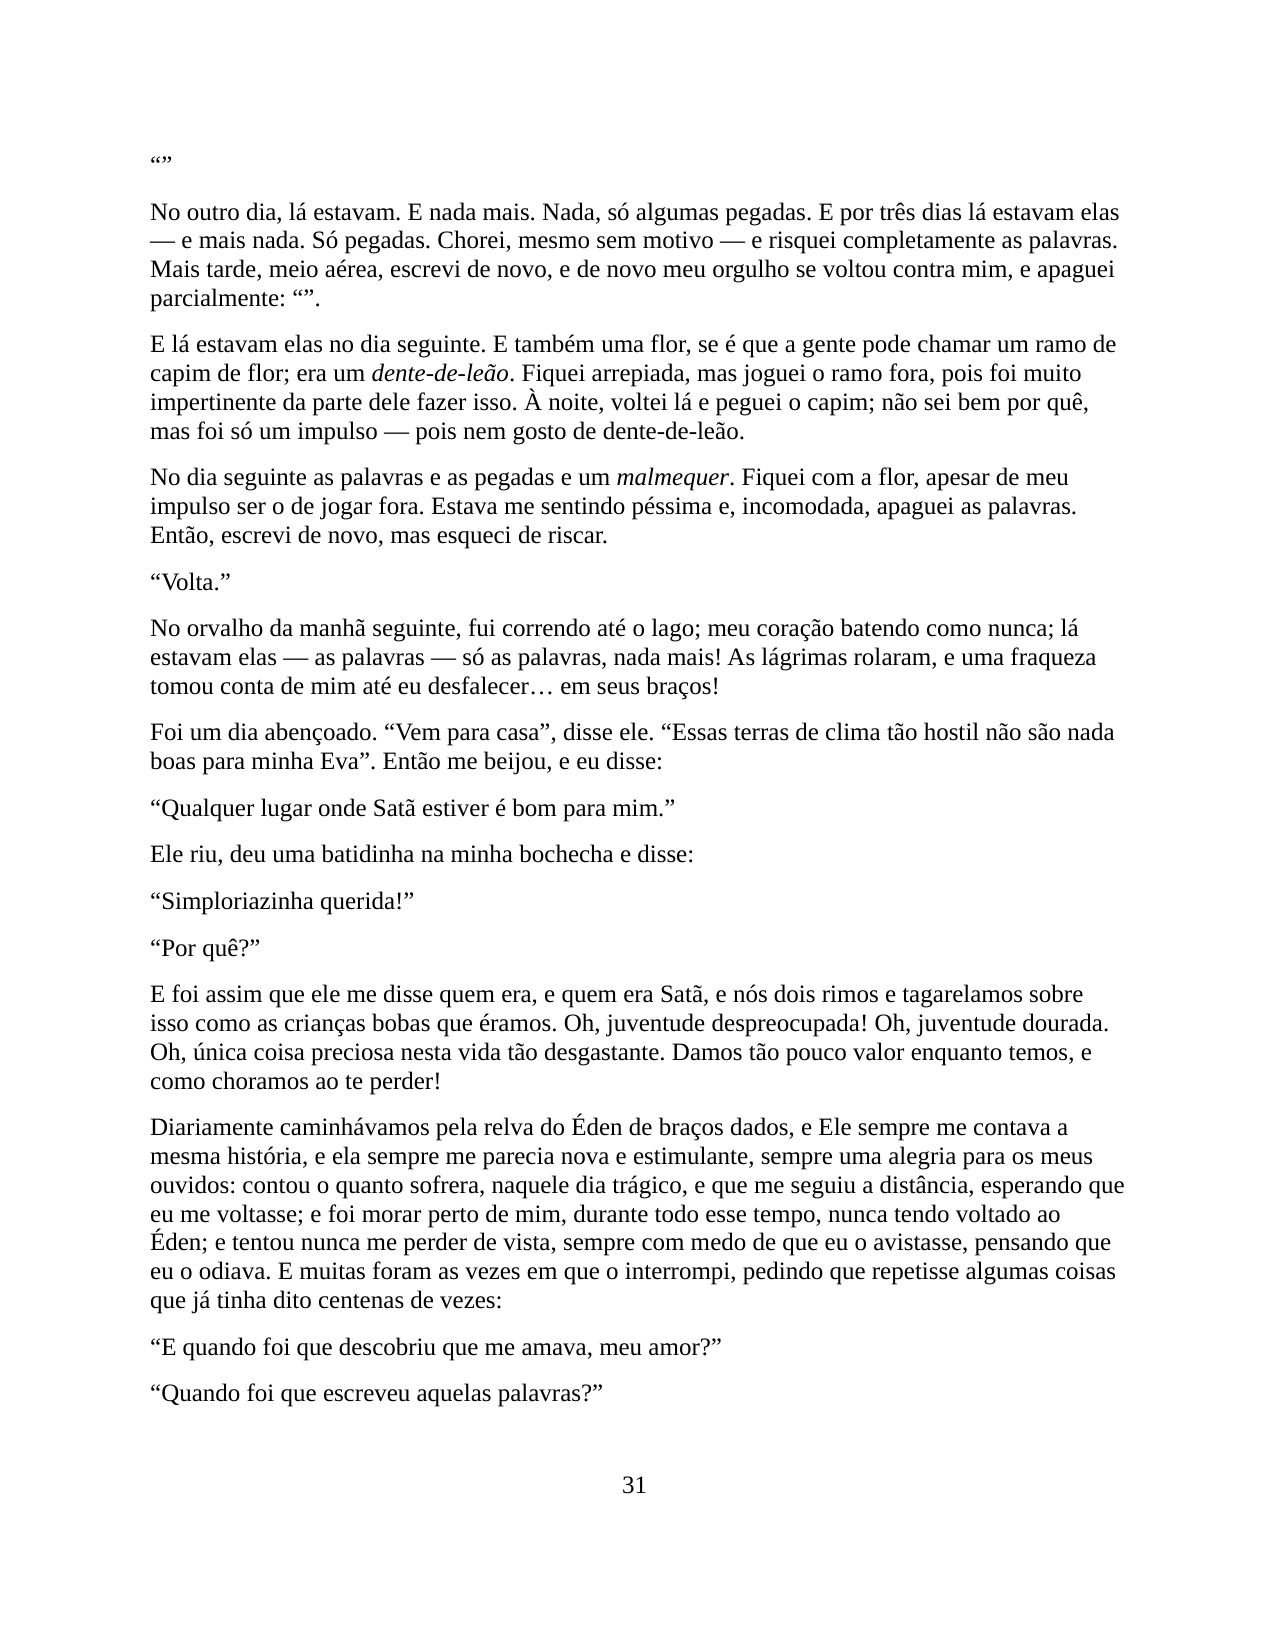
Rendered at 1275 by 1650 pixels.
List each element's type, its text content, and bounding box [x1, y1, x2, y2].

text Ele riu, deu uma batidinha na minha bochecha e disse: [150, 839, 1125, 868]
text No orvalho da manhã seguinte, fui correndo até o lago; meu coração batendo como nunca; lá estavam elas — as palavras — só as palavras, nada mais! As lágrimas rolaram, e uma fraqueza tomou conta de mim até eu desfalecer… em seus braços! [150, 613, 1125, 699]
text No dia seguinte as palavras e as pegadas e um malmequer. Fiquei com a flor, apesar de meu impulso ser o de jogar fora. Estava me sentindo péssima e, incomodada, apaguei as palavras. Então, escrevi de novo, mas esqueci de riscar. [150, 462, 1125, 549]
text No outro dia, lá estavam. E nada mais. Nada, só algumas pegadas. E por três dias lá estavam elas — e mais nada. Só pegadas. Chorei, mesmo sem motivo — e risquei completamente as palavras. Mais tarde, meio aérea, escrevi de novo, e de novo meu orgulho se voltou contra mim, e apaguei parcialmente: “”. [150, 197, 1125, 312]
text “Quando foi que escreveu aquelas palavras?” [150, 1378, 1125, 1407]
text E lá estavam elas no dia seguinte. E também uma flor, se é que a gente pode chamar um ramo de capim de flor; era um dente-de-leão. Fiquei arrepiada, mas joguei o ramo fora, pois foi muito impertinente da parte dele fazer isso. À noite, voltei lá e peguei o capim; não sei bem por quê, mas foi só um impulso — pois nem gosto de dente-de-leão. [150, 329, 1125, 444]
text Diariamente caminhávamos pela relva do Éden de braços dados, e Ele sempre me contava a mesma história, e ela sempre me parecia nova e estimulante, sempre uma alegria para os meus ouvidos: contou o quanto sofrera, naquele dia trágico, e que me seguiu a distância, esperando que eu me voltasse; e foi morar perto de mim, durante todo esse tempo, nunca tendo voltado ao Éden; e tentou nunca me perder de vista, sempre com medo de que eu o avistasse, pensando que eu o odiava. E muitas foram as vezes em que o interrompi, pedindo que repetisse algumas coisas que já tinha dito centenas de vezes: [150, 1112, 1125, 1314]
text “Simploriazinha querida!” [150, 886, 1125, 915]
text “Volta.” [150, 567, 1125, 595]
text “” [150, 150, 1125, 179]
text “Qualquer lugar onde Satã estiver é bom para mim.” [150, 793, 1125, 822]
text E foi assim que ele me disse quem era, e quem era Satã, e nós dois rimos e tagarelamos sobre isso como as crianças bobas que éramos. Oh, juventude despreocupada! Oh, juventude dourada. Oh, única coisa preciosa nesta vida tão desgastante. Damos tão pouco valor enquanto temos, e como choramos ao te perder! [150, 979, 1125, 1094]
text Foi um dia abençoado. “Vem para casa”, disse ele. “Essas terras de clima tão hostil não são nada boas para minha Eva”. Então me beijou, e eu disse: [150, 717, 1125, 775]
text “E quando foi que descobriu que me amava, meu amor?” [150, 1332, 1125, 1360]
text “Por quê?” [150, 933, 1125, 962]
